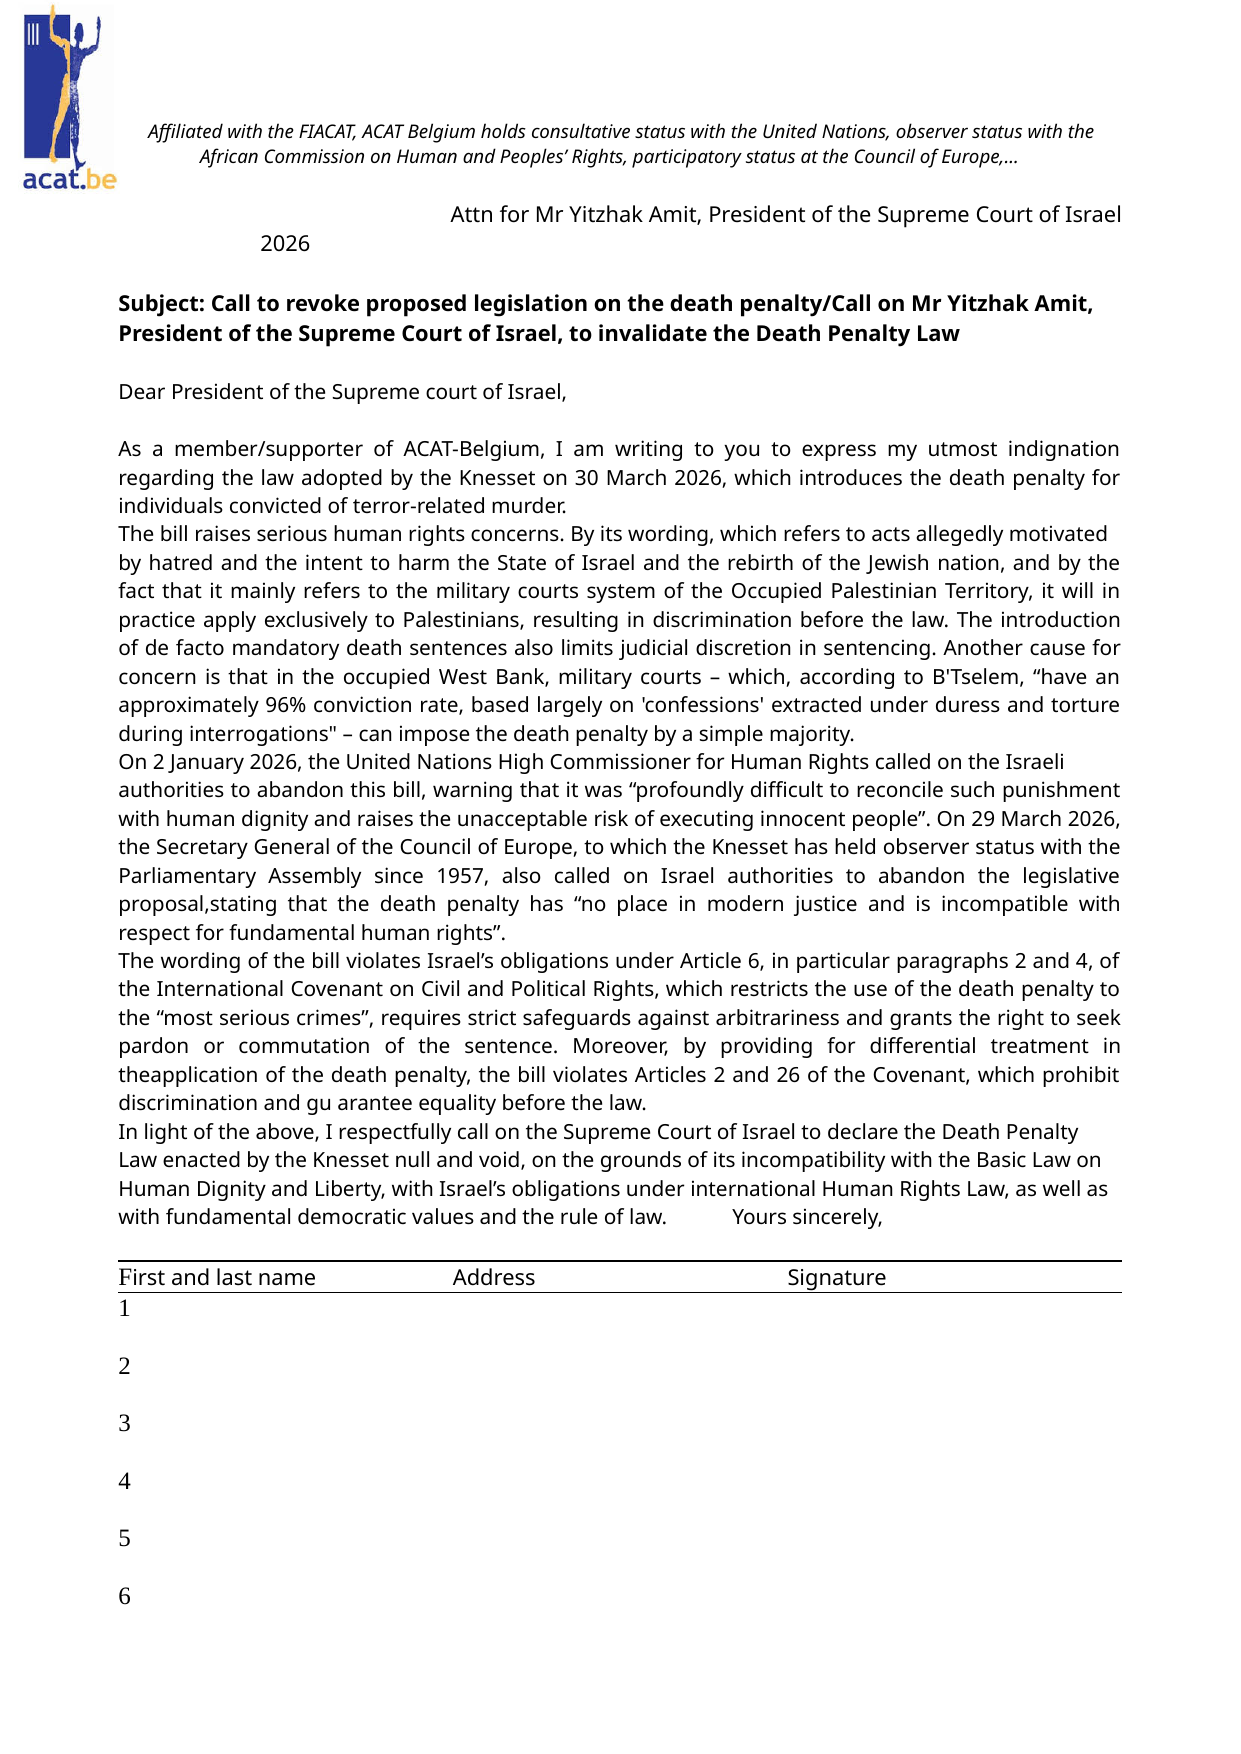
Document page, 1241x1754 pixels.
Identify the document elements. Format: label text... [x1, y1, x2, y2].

text Attn for Mr Yitzhak Amit, President of the Supreme Court of Israel [118, 199, 1122, 228]
table_cell 3 [118, 1408, 453, 1466]
table_cell [787, 1351, 1122, 1408]
text As a member/supporter of ACAT-Belgium, I am writing to you to express my utmost indignation regarding the law adopted by the Knesset on 30 March 2026, which introduces the death penalty for individuals convicted of terror-related murder. [118, 434, 1122, 519]
table_cell [453, 1523, 787, 1581]
table_cell [787, 1581, 1122, 1609]
picture [26, 26, 129, 201]
text Dear President of the Supreme court of Israel, [118, 377, 1122, 406]
table_cell 5 [118, 1523, 453, 1581]
table_cell 6 [118, 1581, 453, 1609]
text Law enacted by the Knesset null and void, on the grounds of its incompatibility with the Basic Law on [118, 1145, 1122, 1174]
text Subject: Call to revoke proposed legislation on the death penalty/Call on Mr Yitzhak Amit, President of the Supreme Court of Israel, to invalidate the Death Penalty Law [118, 258, 1122, 348]
table_cell [453, 1351, 787, 1408]
text by hatred and the intent to harm the State of Israel and the rebirth of the Jewish nation, and by the fact that it mainly refers to the military courts system of the Occupied Palestinian Territory, it will in practice apply exclusively to Palestinians, resulting in discrimination before the law. The introduction of de facto mandatory death sentences also limits judicial discretion in sentencing. Another cause for concern is that in the occupied West Bank, military courts – which, according to B'Tselem, “have an approximately 96% conviction rate, based largely on 'confessions' extracted under duress and torture during interrogations" – can impose the death penalty by a simple majority. [118, 548, 1122, 747]
table_cell [453, 1408, 787, 1466]
text The wording of the bill violates Israel’s obligations under Article 6, in particular paragraphs 2 and 4, of the International Covenant on Civil and Political Rights, which restricts the use of the death penalty to the “most serious crimes”, requires strict safeguards against arbitrariness and grants the right to seek pardon or commutation of the sentence. Moreover, by providing for differential treatment in theapplication of the death penalty, the bill violates Articles 2 and 26 of the Covenant, which prohibit discrimination and gu arantee equality before the law. [118, 946, 1122, 1117]
table_cell [453, 1466, 787, 1523]
table_cell [787, 1466, 1122, 1523]
text Human Dignity and Liberty, with Israel’s obligations under international Human Rights Law, as well as [118, 1174, 1122, 1202]
table_cell 1 [118, 1293, 453, 1351]
table_cell [787, 1523, 1122, 1581]
table_cell [787, 1408, 1122, 1466]
text The bill raises serious human rights concerns. By its wording, which refers to acts allegedly motivated [118, 519, 1122, 548]
table_cell [787, 1293, 1122, 1351]
text 2026 [118, 228, 1122, 258]
table_header Address [453, 1262, 787, 1292]
table_cell 2 [118, 1351, 453, 1408]
table_header First and last name [118, 1262, 453, 1292]
text On 2 January 2026, the United Nations High Commissioner for Human Rights called on the Israeli [118, 747, 1122, 776]
text authorities to abandon this bill, warning that it was “profoundly difficult to reconcile such punishment with human dignity and raises the unacceptable risk of executing innocent people”. On 29 March 2026, the Secretary General of the Council of Europe, to which the Knesset has held observer status with the Parliamentary Assembly since 1957, also called on Israel authorities to abandon the legislative proposal,stating that the death penalty has “no place in modern justice and is incompatible with respect for fundamental human rights”. [118, 776, 1122, 946]
table_cell [453, 1293, 787, 1351]
table_cell 4 [118, 1466, 453, 1523]
text with fundamental democratic values and the rule of law. Yours sincerely, [118, 1202, 1122, 1231]
text In light of the above, I respectfully call on the Supreme Court of Israel to declare the Death Penalty [118, 1117, 1122, 1145]
table_header Signature [787, 1262, 1122, 1292]
table_cell [453, 1581, 787, 1609]
